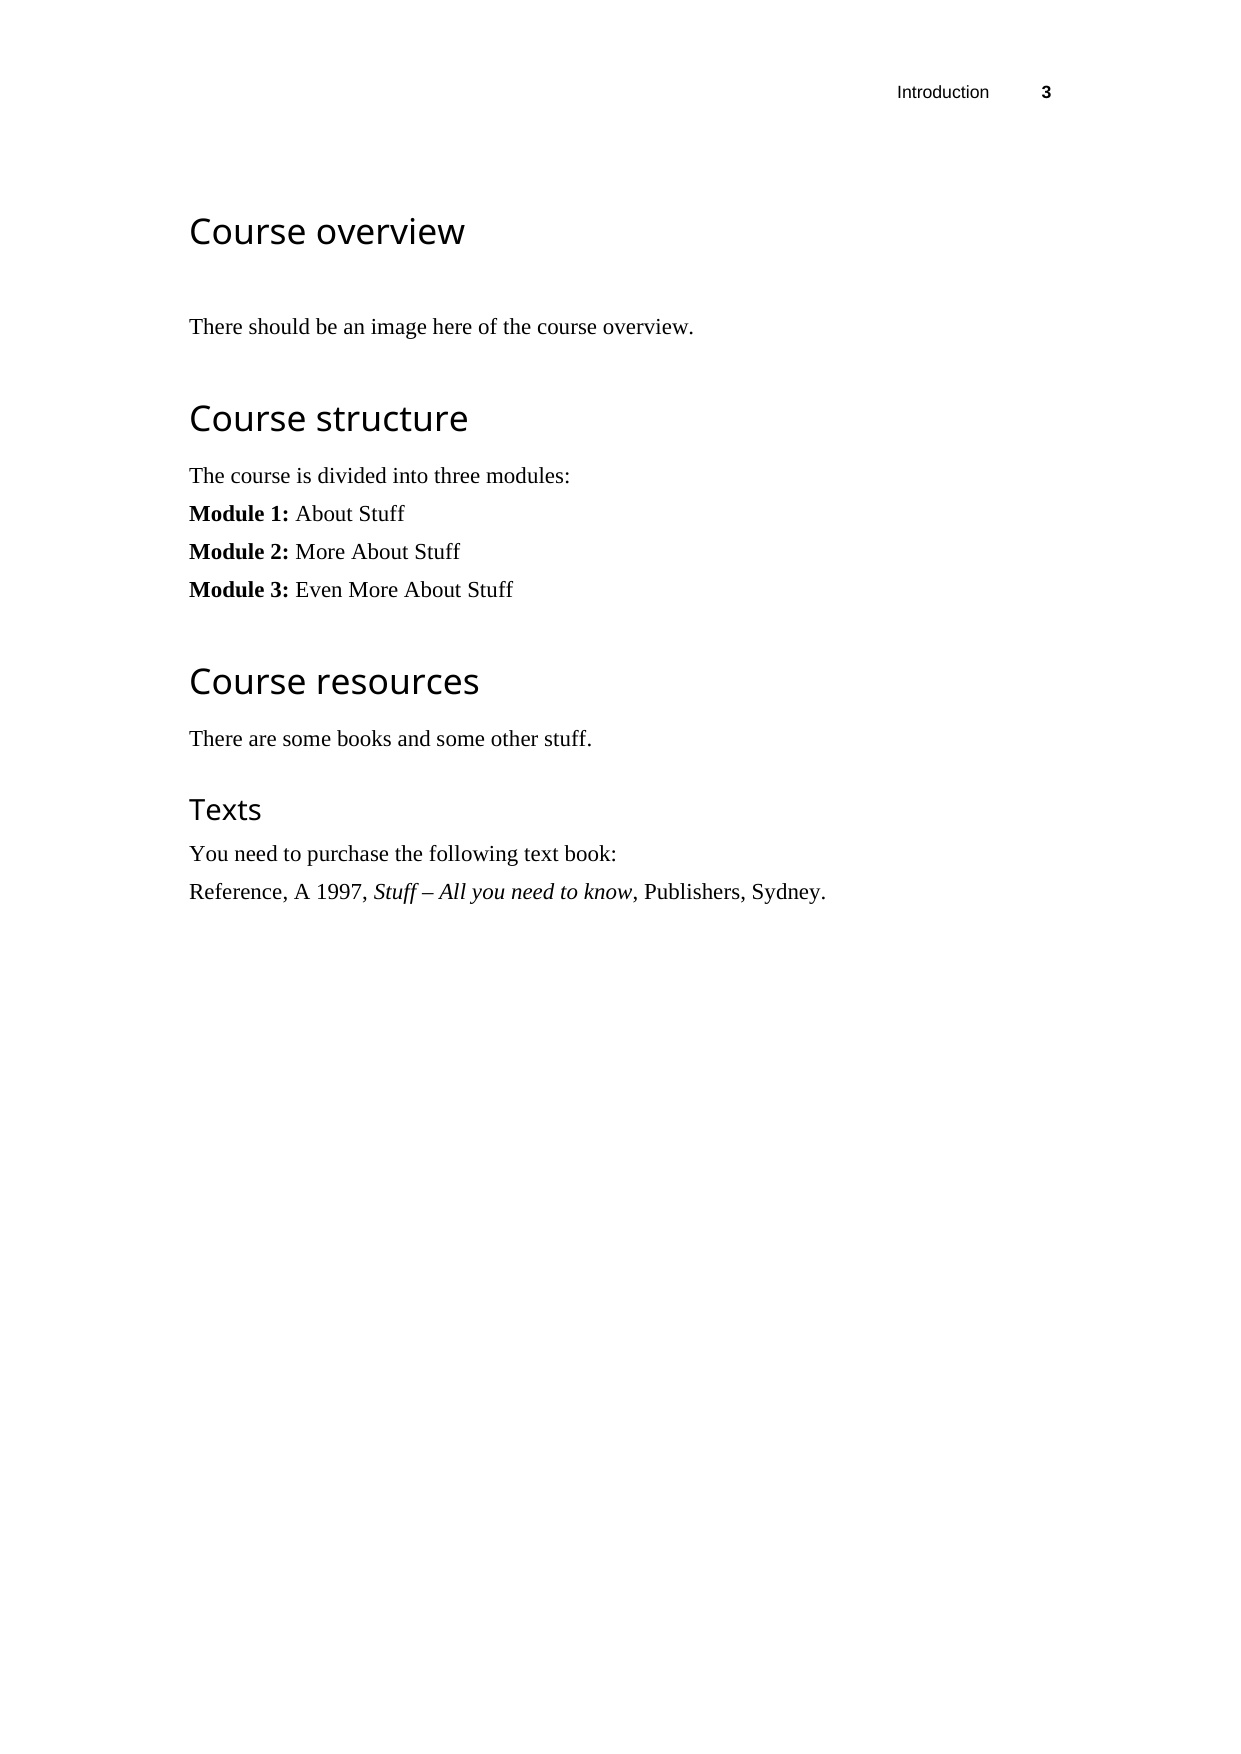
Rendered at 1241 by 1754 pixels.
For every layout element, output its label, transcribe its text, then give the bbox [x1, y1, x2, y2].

text Module 2: More About Stuff [189, 539, 1051, 564]
text There should be an image here of the course overview. [189, 314, 1051, 339]
text Course structure [189, 394, 1051, 442]
text Reference, A 1997, Stuff – All you need to know, Publishers, Sydney. [189, 879, 1051, 905]
text You need to purchase the following text book: [189, 841, 1051, 867]
text There are some books and some other stuff. [189, 726, 1051, 751]
text Course overview [189, 207, 1051, 255]
text Course resources [189, 657, 1051, 705]
text Module 1: About Stuff [189, 501, 1051, 527]
text Module 3: Even More About Stuff [189, 577, 1051, 602]
text The course is divided into three modules: [189, 463, 1051, 489]
text Texts [189, 789, 1051, 829]
